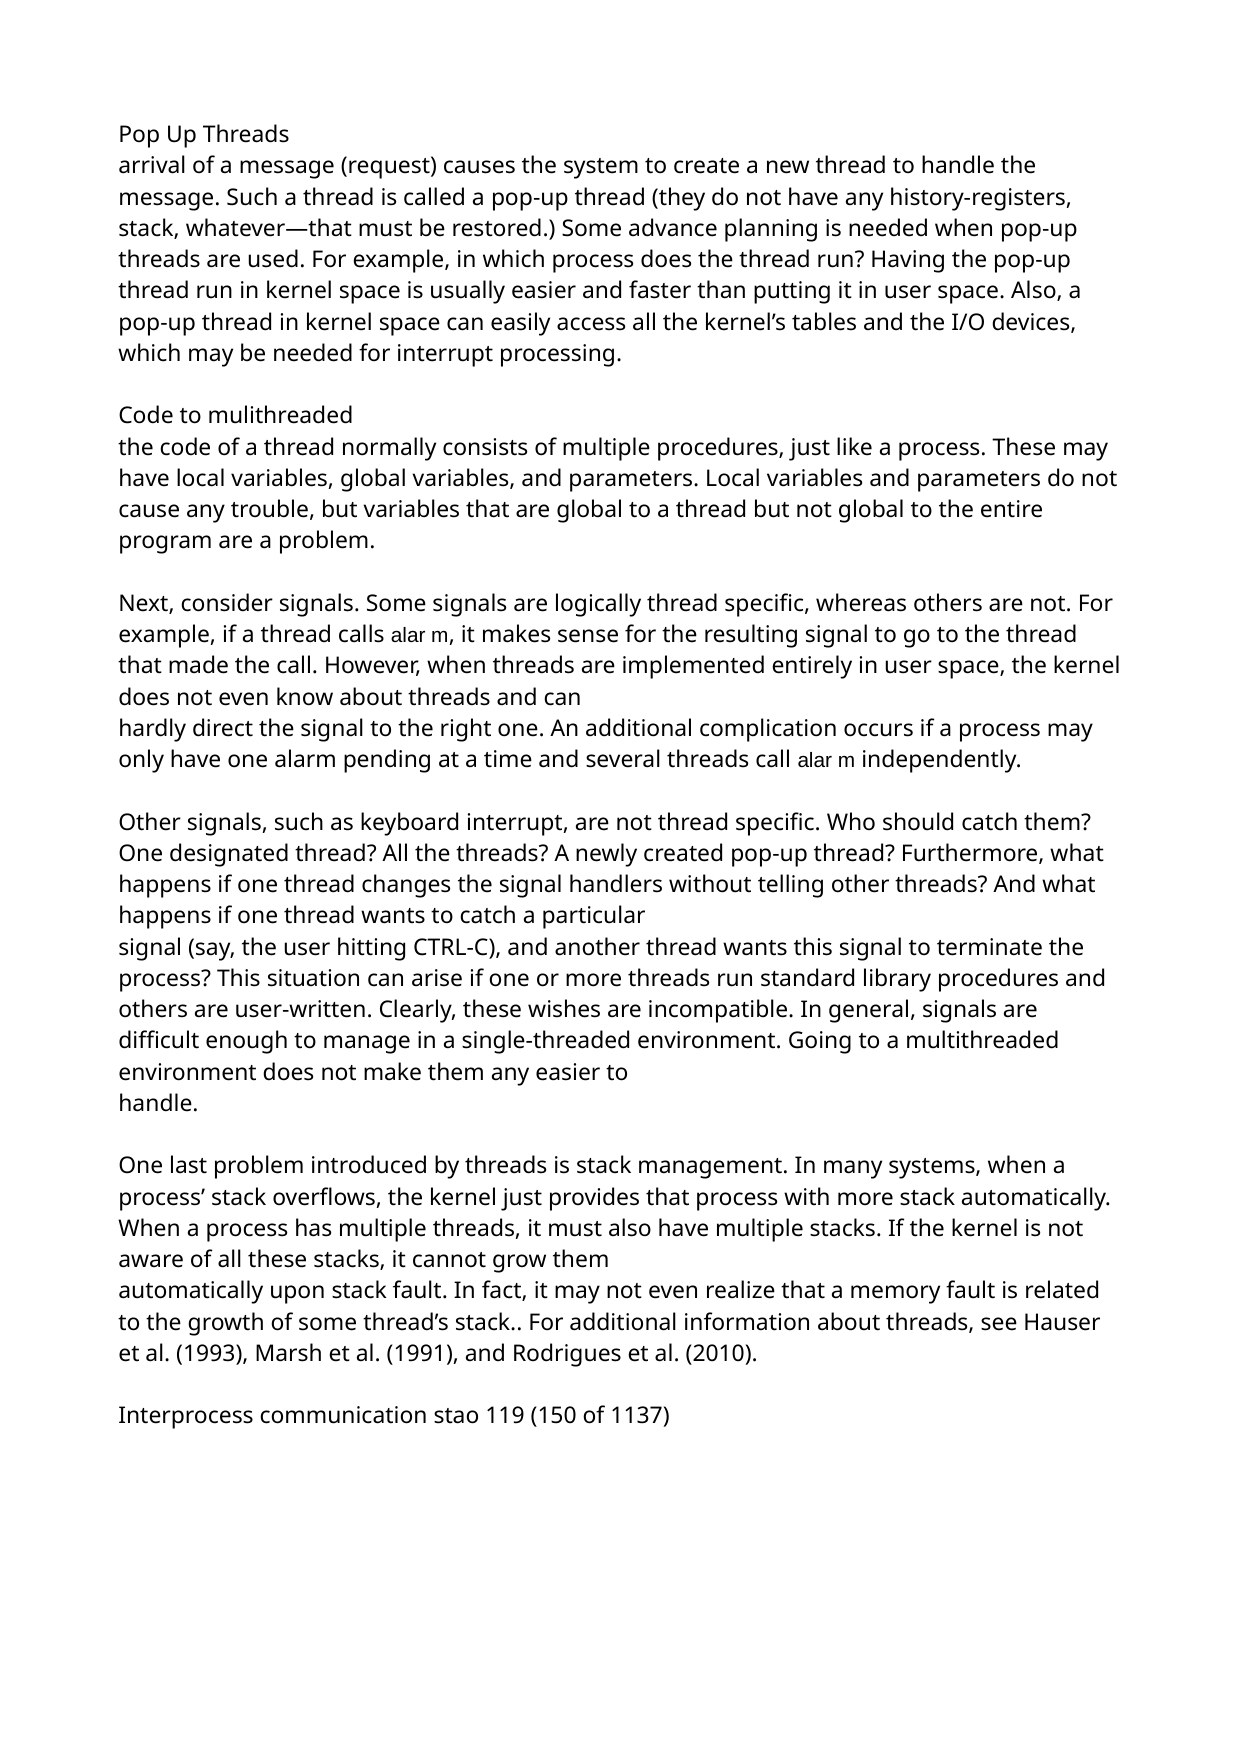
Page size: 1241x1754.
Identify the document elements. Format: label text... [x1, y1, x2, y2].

text arrival of a message (request) causes the system to create a new thread to handle the message. Such a thread is called a pop-up thread (they do not have any history-registers, stack, whatever—that must be restored.) Some advance planning is needed when pop-up threads are used. For example, in which process does the thread run? Having the pop-up thread run in kernel space is usually easier and faster than putting it in user space. Also, a pop-up thread in kernel space can easily access all the kernel’s tables and the I/O devices, which may be needed for interrupt processing. [118, 149, 1122, 368]
text Code to mulithreaded the code of a thread normally consists of multiple procedures, just like a process. These may have local variables, global variables, and parameters. Local variables and parameters do not cause any trouble, but variables that are global to a thread but not global to the entire program are a problem. [118, 399, 1122, 556]
text signal (say, the user hitting CTRL-C), and another thread wants this signal to terminate the process? This situation can arise if one or more threads run standard library procedures and others are user-written. Clearly, these wishes are incompatible. In general, signals are difficult enough to manage in a single-threaded environment. Going to a multithreaded environment does not make them any easier to [118, 931, 1122, 1087]
text automatically upon stack fault. In fact, it may not even realize that a memory fault is related to the growth of some thread’s stack.. For additional information about threads, see Hauser et al. (1993), Marsh et al. (1991), and Rodrigues et al. (2010). [118, 1274, 1122, 1368]
text Interprocess communication stao 119 (150 of 1137) [118, 1399, 1122, 1431]
text Other signals, such as keyboard interrupt, are not thread specific. Who should catch them? One designated thread? All the threads? A newly created pop-up thread? Furthermore, what happens if one thread changes the signal handlers without telling other threads? And what happens if one thread wants to catch a particular [118, 806, 1122, 931]
text Next, consider signals. Some signals are logically thread specific, whereas others are not. For example, if a thread calls alar m, it makes sense for the resulting signal to go to the thread that made the call. However, when threads are implemented entirely in user space, the kernel does not even know about threads and can [118, 587, 1122, 712]
text handle. [118, 1087, 1122, 1118]
text One last problem introduced by threads is stack management. In many systems, when a process’ stack overflows, the kernel just provides that process with more stack automatically. When a process has multiple threads, it must also have multiple stacks. If the kernel is not aware of all these stacks, it cannot grow them [118, 1149, 1122, 1274]
text Pop Up Threads [118, 118, 1122, 149]
text hardly direct the signal to the right one. An additional complication occurs if a process may only have one alarm pending at a time and several threads call alar m independently. [118, 712, 1122, 774]
